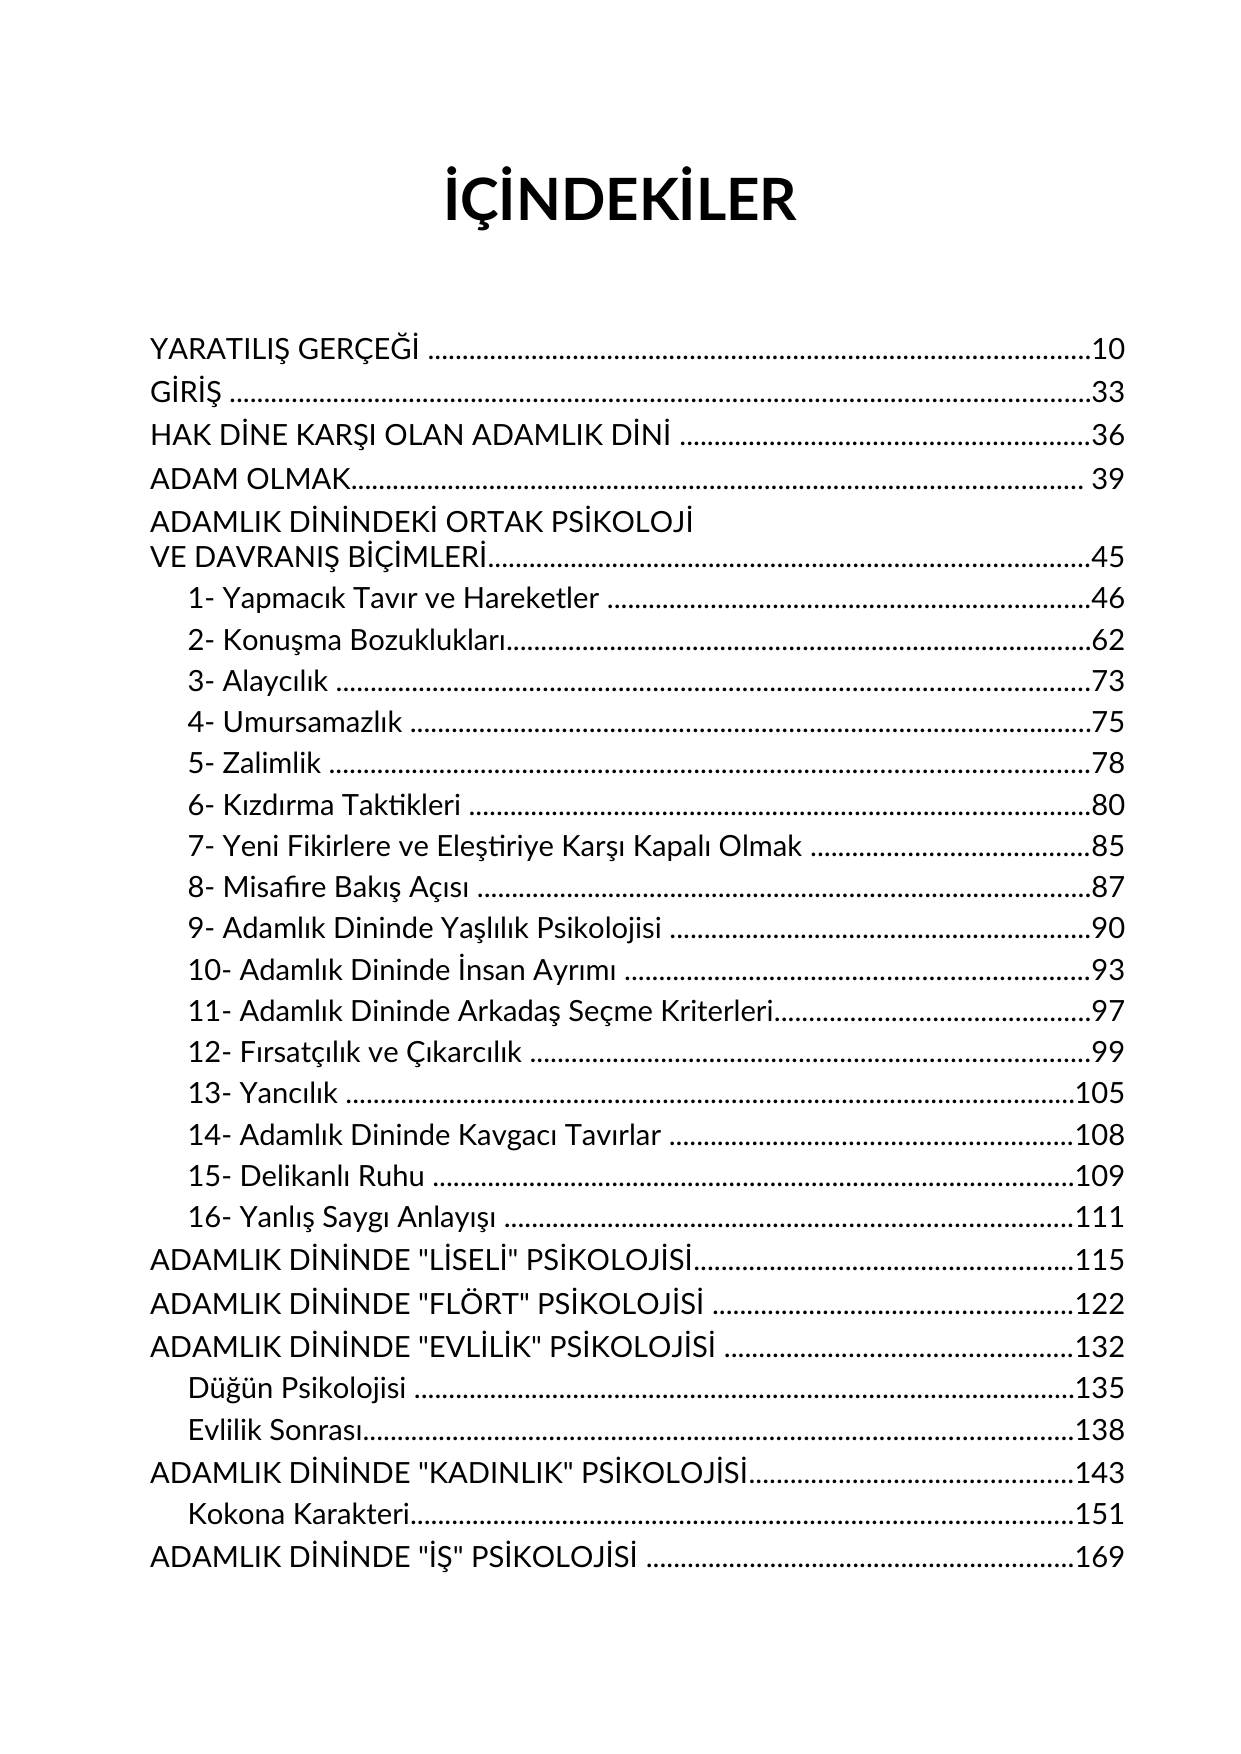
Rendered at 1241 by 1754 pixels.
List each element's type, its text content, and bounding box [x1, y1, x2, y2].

subtitle YARATILIŞ GERÇEĞİ 10 [150, 330, 1090, 365]
subtitle 12- Fırsatçılık ve Çıkarcılık 99 [187, 1034, 1090, 1069]
subtitle Evlilik Sonrası 138 [187, 1411, 1090, 1446]
subtitle 7- Yeni Fikirlere ve Eleştiriye Karşı Kapalı Olmak 85 [187, 827, 1090, 862]
subtitle ADAM OLMAK 39 [150, 460, 1090, 495]
subtitle İÇİNDEKİLER [150, 162, 1090, 232]
subtitle ADAMLIK DİNİNDE "FLÖRT" PSİKOLOJİSİ 122 [150, 1285, 1090, 1320]
subtitle 1- Yapmacık Tavır ve Hareketler 46 [187, 580, 1090, 615]
subtitle ADAMLIK DİNİNDE "LİSELİ" PSİKOLOJİSİ 115 [150, 1242, 1090, 1277]
subtitle 2- Konuşma Bozuklukları 62 [187, 621, 1090, 656]
subtitle 10- Adamlık Dininde İnsan Ayrımı 93 [187, 951, 1090, 986]
subtitle 6- Kızdırma Taktikleri 80 [187, 786, 1090, 821]
subtitle 13- Yancılık 105 [187, 1075, 1090, 1110]
subtitle ADAMLIK DİNİNDE "İŞ" PSİKOLOJİSİ 169 [150, 1539, 1090, 1574]
subtitle 5- Zalimlik 78 [187, 745, 1090, 780]
subtitle 11- Adamlık Dininde Arkadaş Seçme Kriterleri 97 [187, 992, 1090, 1027]
subtitle Düğün Psikolojisi 135 [187, 1370, 1090, 1405]
subtitle Kokona Karakteri 151 [187, 1496, 1090, 1531]
subtitle 15- Delikanlı Ruhu 109 [187, 1157, 1090, 1192]
subtitle 9- Adamlık Dininde Yaşlılık Psikolojisi 90 [187, 910, 1090, 945]
subtitle 16- Yanlış Saygı Anlayışı 111 [187, 1199, 1090, 1234]
subtitle ADAMLIK DİNİNDEKİ ORTAK PSİKOLOJİ VE DAVRANIŞ BİÇİMLERİ 45 [150, 504, 1090, 574]
subtitle 3- Alaycılık 73 [187, 662, 1090, 697]
subtitle 4- Umursamazlık 75 [187, 704, 1090, 739]
subtitle HAK DİNE KARŞI OLAN ADAMLIK DİNİ 36 [150, 417, 1090, 452]
subtitle 8- Misafire Bakış Açısı 87 [187, 869, 1090, 904]
subtitle 14- Adamlık Dininde Kavgacı Tavırlar 108 [187, 1116, 1090, 1151]
subtitle ADAMLIK DİNİNDE "EVLİLİK" PSİKOLOJİSİ 132 [150, 1329, 1090, 1364]
subtitle ADAMLIK DİNİNDE "KADINLIK" PSİKOLOJİSİ 143 [150, 1454, 1090, 1489]
subtitle GİRİŞ 33 [150, 374, 1090, 409]
